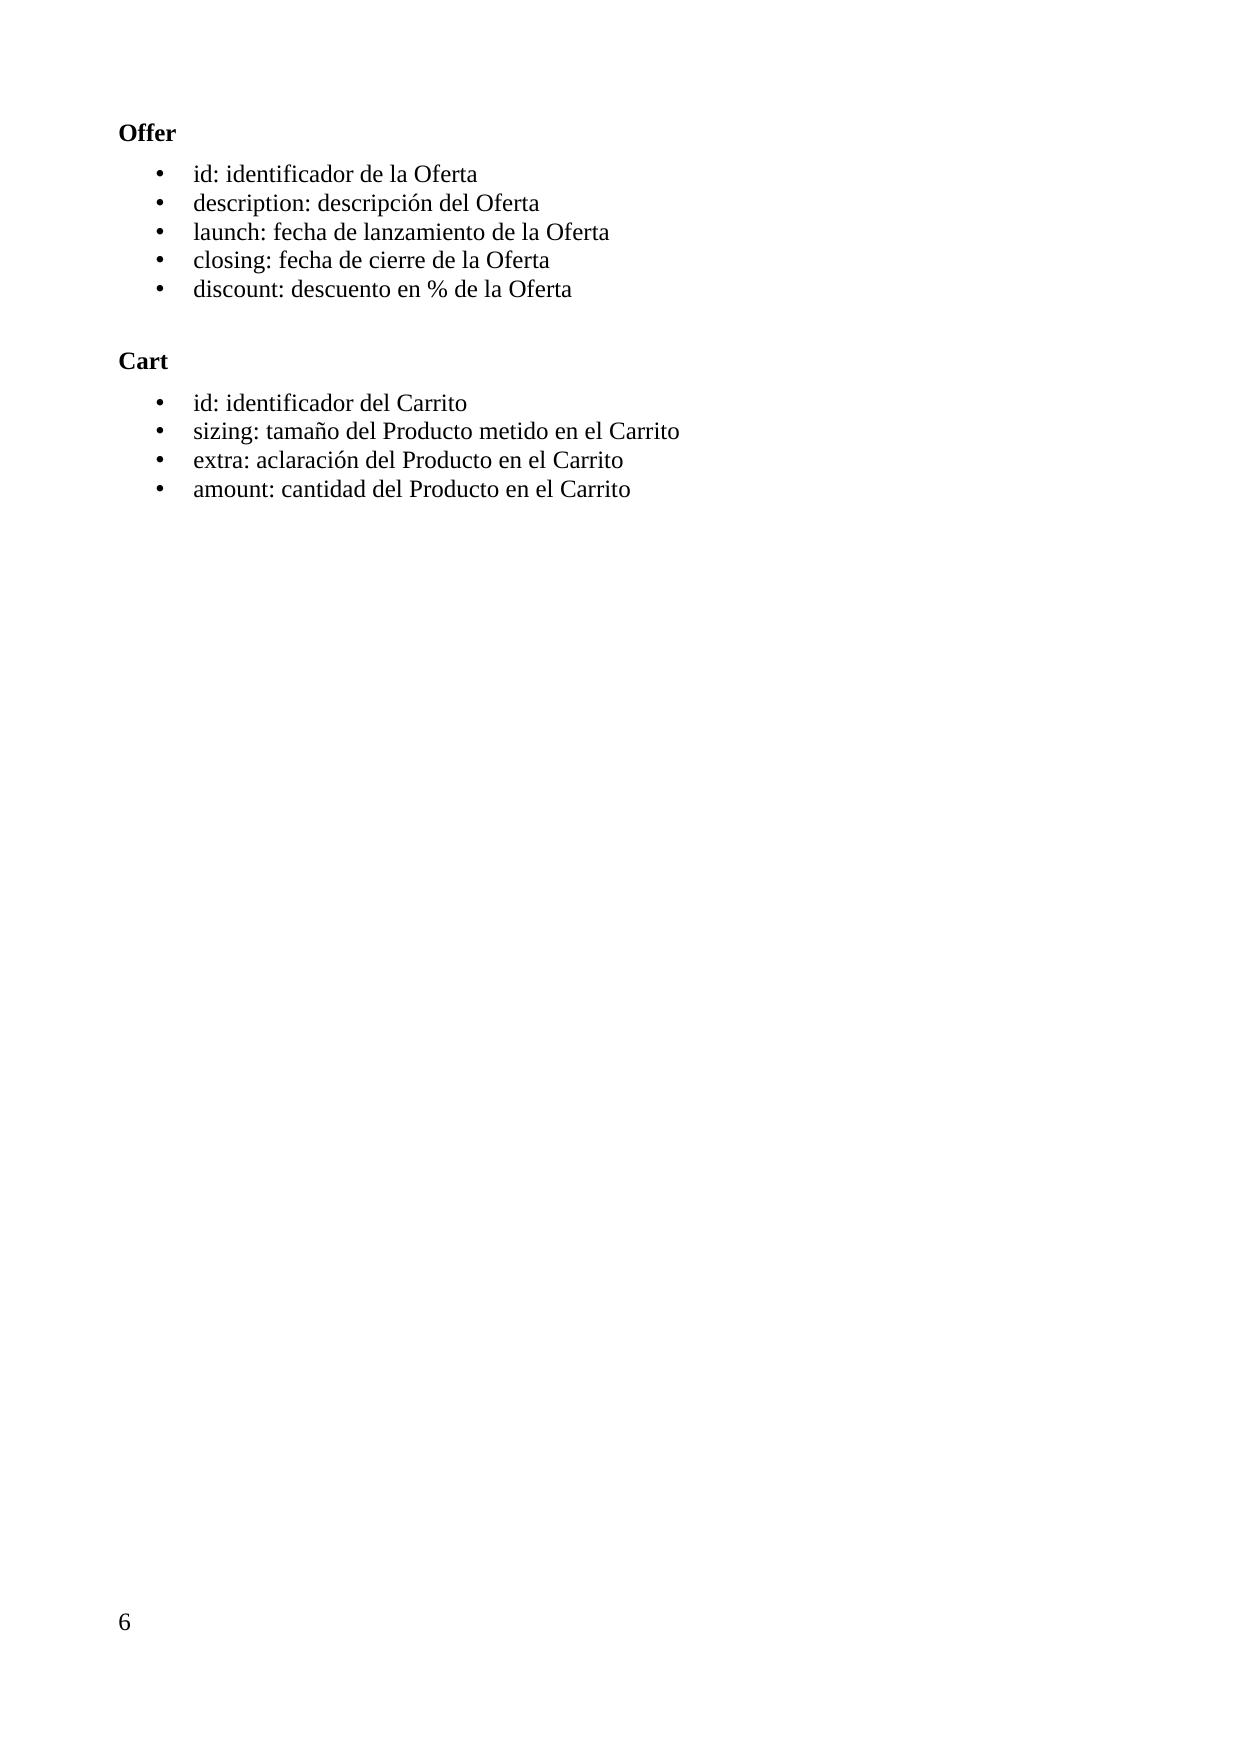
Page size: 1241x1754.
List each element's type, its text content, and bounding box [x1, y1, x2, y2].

list id: identificador del Carrito [156, 388, 1122, 416]
list sizing: tamaño del Producto metido en el Carrito [156, 416, 1122, 445]
list id: identificador de la Oferta [156, 159, 1122, 188]
subtitle Cart [118, 346, 1122, 375]
list amount: cantidad del Producto en el Carrito [156, 474, 1122, 503]
subtitle Offer [118, 118, 1122, 147]
list discount: descuento en % de la Oferta [156, 274, 1122, 303]
list description: descripción del Oferta [156, 188, 1122, 217]
list launch: fecha de lanzamiento de la Oferta [156, 217, 1122, 246]
list closing: fecha de cierre de la Oferta [156, 246, 1122, 274]
list extra: aclaración del Producto en el Carrito [156, 445, 1122, 474]
